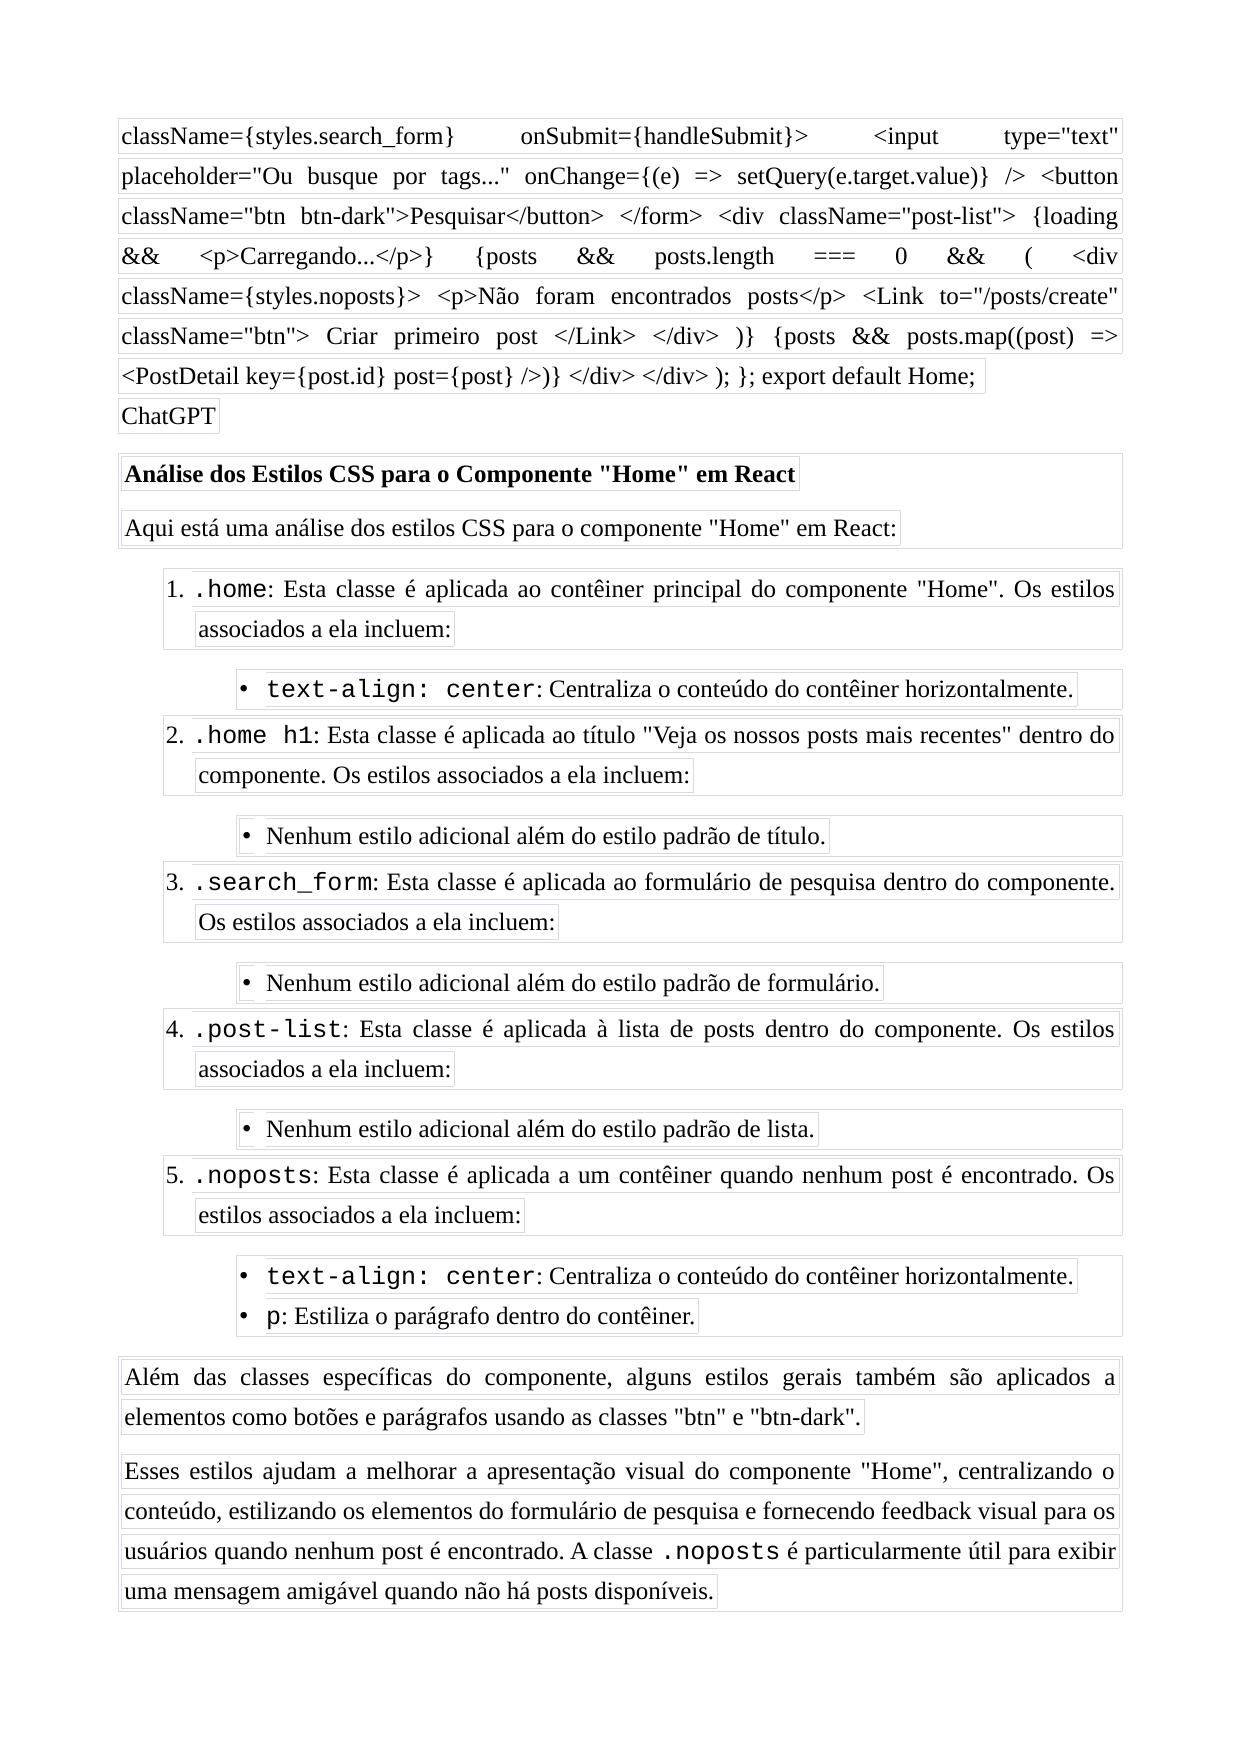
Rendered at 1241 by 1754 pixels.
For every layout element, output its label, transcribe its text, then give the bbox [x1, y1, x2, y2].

list p: Estiliza o parágrafo dentro do contêiner. [237, 1295, 1122, 1336]
text ChatGPT [119, 399, 219, 433]
list .noposts: Esta classe é aplicada a um contêiner quando nenhum post é encontrado. Os estilos associados a ela incluem: [164, 1156, 1122, 1235]
text <PostDetail key={post.id} post={post} />)} </div> </div> ); }; export default Home; [118, 354, 1122, 393]
list Nenhum estilo adicional além do estilo padrão de formulário. [237, 963, 1122, 1003]
text Esses estilos ajudam a melhorar a apresentação visual do componente "Home", centralizando o conteúdo, estilizando os elementos do formulário de pesquisa e fornecendo feedback visual para os usuários quando nenhum post é encontrado. A classe .noposts é particularmente útil para exibir uma mensagem amigável quando não há posts disponíveis. [119, 1450, 1122, 1611]
text placeholder="Ou busque por tags..." onChange={(e) => setQuery(e.target.value)} /> <button [119, 159, 1122, 193]
list .search_form: Esta classe é aplicada ao formulário de pesquisa dentro do componente. Os estilos associados a ela incluem: [164, 862, 1122, 942]
list text-align: center: Centraliza o conteúdo do contêiner horizontalmente. [237, 670, 1122, 709]
list Nenhum estilo adicional além do estilo padrão de lista. [237, 1110, 1122, 1149]
list .home: Esta classe é aplicada ao contêiner principal do componente "Home". Os estilos associados a ela incluem: [164, 569, 1122, 649]
text className="btn btn-dark">Pesquisar</button> </form> <div className="post-list"> {loading [119, 199, 1122, 233]
text className={styles.search_form} onSubmit={handleSubmit}> <input type="text" [119, 119, 1122, 153]
list .post-list: Esta classe é aplicada à lista de posts dentro do componente. Os estilos associados a ela incluem: [164, 1009, 1122, 1089]
text Aqui está uma análise dos estilos CSS para o componente "Home" em React: [119, 507, 1122, 548]
list Nenhum estilo adicional além do estilo padrão de título. [237, 816, 1122, 856]
text [220, 398, 1122, 433]
text Análise dos Estilos CSS para o Componente "Home" em React [119, 454, 1122, 491]
text className="btn"> Criar primeiro post </Link> </div> )} {posts && posts.map((post) => [119, 319, 1122, 353]
text && <p>Carregando...</p>} {posts && posts.length === 0 && ( <div [119, 239, 1122, 273]
text className={styles.noposts}> <p>Não foram encontrados posts</p> <Link to="/posts/create" [119, 279, 1122, 313]
list text-align: center: Centraliza o conteúdo do contêiner horizontalmente. [237, 1256, 1122, 1293]
list .home h1: Esta classe é aplicada ao título "Veja os nossos posts mais recentes" dentro do componente. Os estilos associados a ela incluem: [164, 716, 1122, 795]
text Além das classes específicas do componente, alguns estilos gerais também são aplicados a elementos como botões e parágrafos usando as classes "btn" e "btn-dark". [119, 1357, 1122, 1434]
